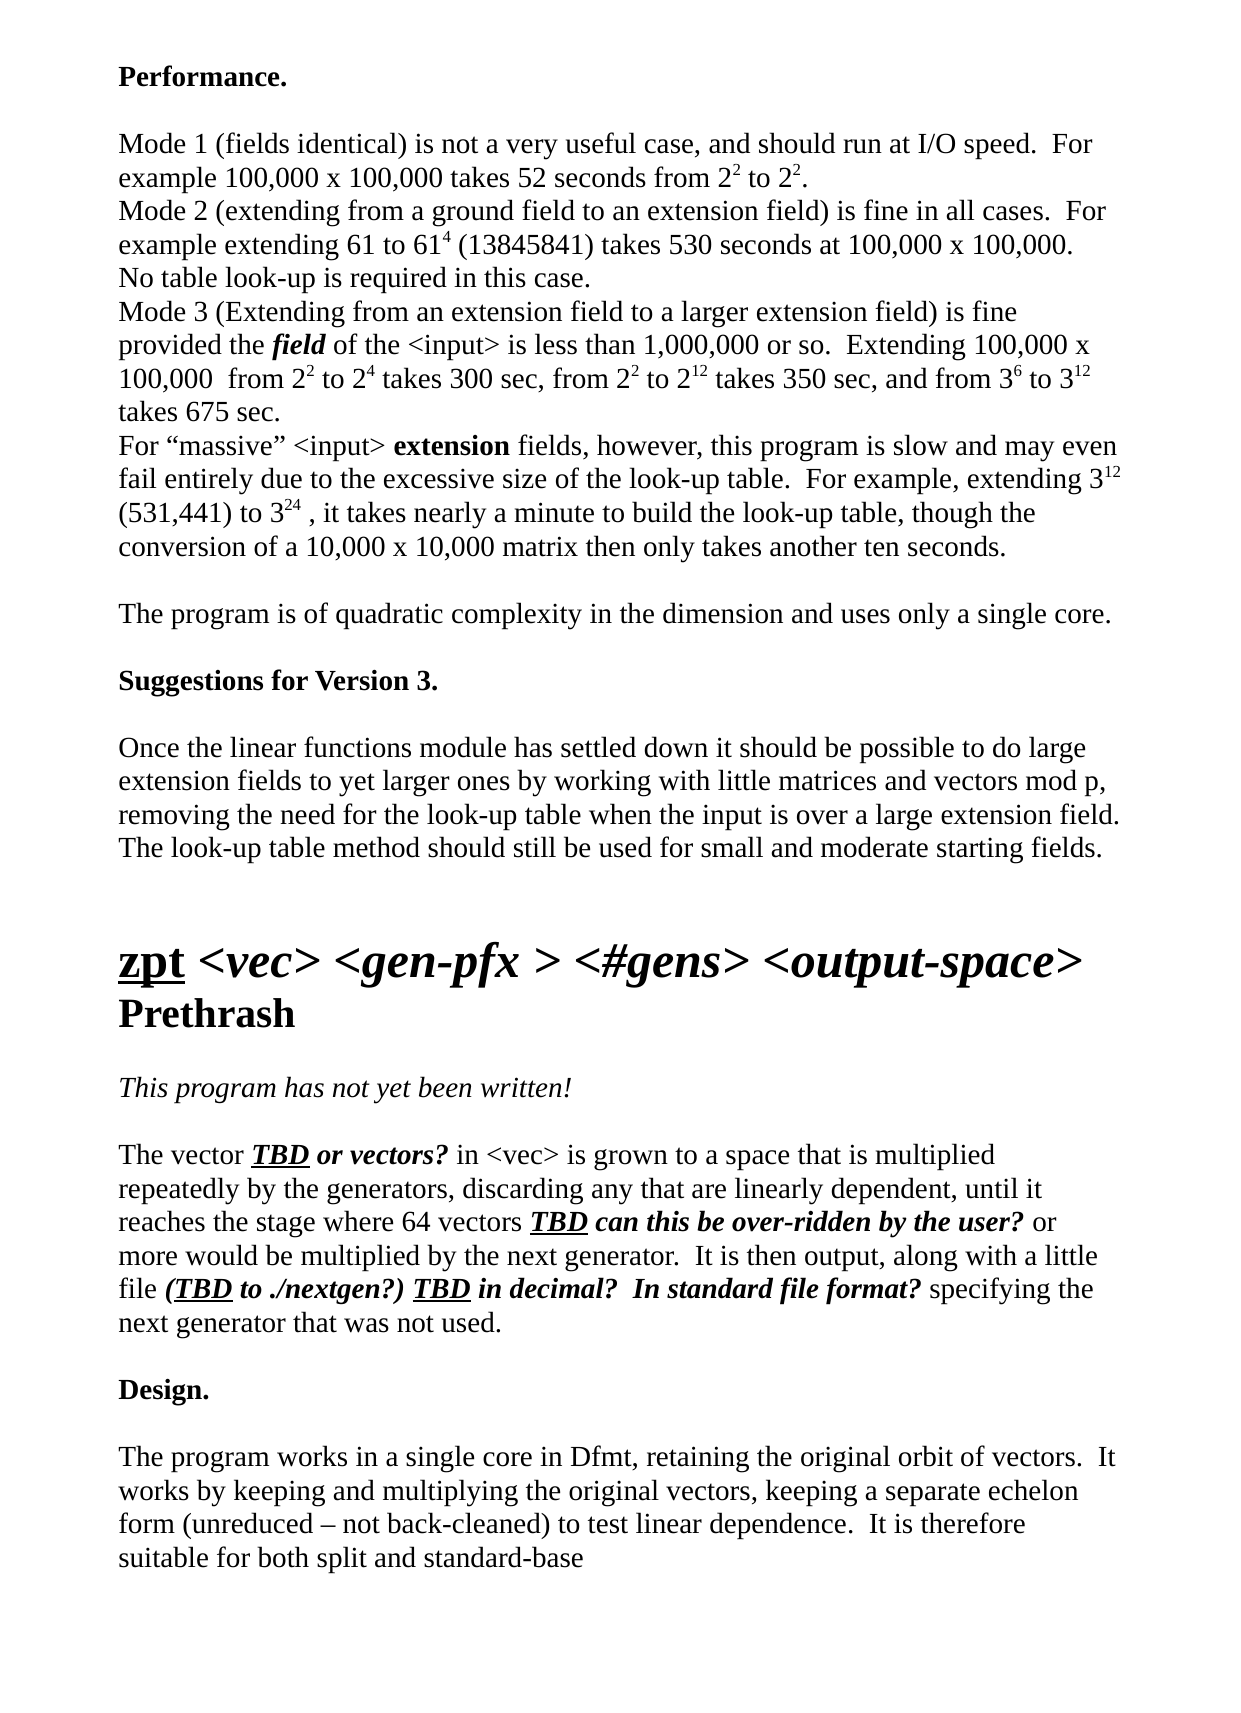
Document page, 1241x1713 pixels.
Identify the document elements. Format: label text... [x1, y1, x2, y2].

text The look-up table method should still be used for small and moderate starting fields. [118, 831, 1122, 864]
text This program has not yet been written! [118, 1070, 1122, 1104]
text Mode 3 (Extending from an extension field to a larger extension field) is fine provided the field of the <input> is less than 1,000,000 or so. Extending 100,000 x 100,000 from 22 to 24 takes 300 sec, from 22 to 212 takes 350 sec, and from 36 to 312 takes 675 sec. [118, 294, 1122, 428]
text Performance. [118, 59, 1122, 93]
text zpt <vec> <gen-pfx > <#gens> <output-space> [118, 931, 1122, 989]
text Mode 2 (extending from a ground field to an extension field) is fine in all cases. For example extending 61 to 614 (13845841) takes 530 seconds at 100,000 x 100,000. No table look-up is required in this case. [118, 193, 1122, 294]
text The vector TBD or vectors? in <vec> is grown to a space that is multiplied repeatedly by the generators, discarding any that are linearly dependent, until it reaches the stage where 64 vectors TBD can this be over-ridden by the user? or more would be multiplied by the next generator. It is then output, along with a little file (TBD to ./nextgen?) TBD in decimal? In standard file format? specifying the next generator that was not used. [118, 1137, 1122, 1338]
text Design. [118, 1372, 1122, 1406]
text Prethrash [118, 989, 1122, 1037]
text The program works in a single core in Dfmt, retaining the original orbit of vectors. It works by keeping and multiplying the original vectors, keeping a separate echelon form (unreduced – not back-cleaned) to test linear dependence. It is therefore suitable for both split and standard-base [118, 1439, 1122, 1573]
text For “massive” <input> extension fields, however, this program is slow and may even fail entirely due to the excessive size of the look-up table. For example, extending 312 (531,441) to 324 , it takes nearly a minute to build the look-up table, though the conversion of a 10,000 x 10,000 matrix then only takes another ten seconds. [118, 428, 1122, 562]
text Mode 1 (fields identical) is not a very useful case, and should run at I/O speed. For example 100,000 x 100,000 takes 52 seconds from 22 to 22. [118, 126, 1122, 193]
text Suggestions for Version 3. [118, 663, 1122, 696]
text The program is of quadratic complexity in the dimension and uses only a single core. [118, 596, 1122, 629]
text Once the linear functions module has settled down it should be possible to do large extension fields to yet larger ones by working with little matrices and vectors mod p, removing the need for the look-up table when the input is over a large extension field. [118, 730, 1122, 831]
